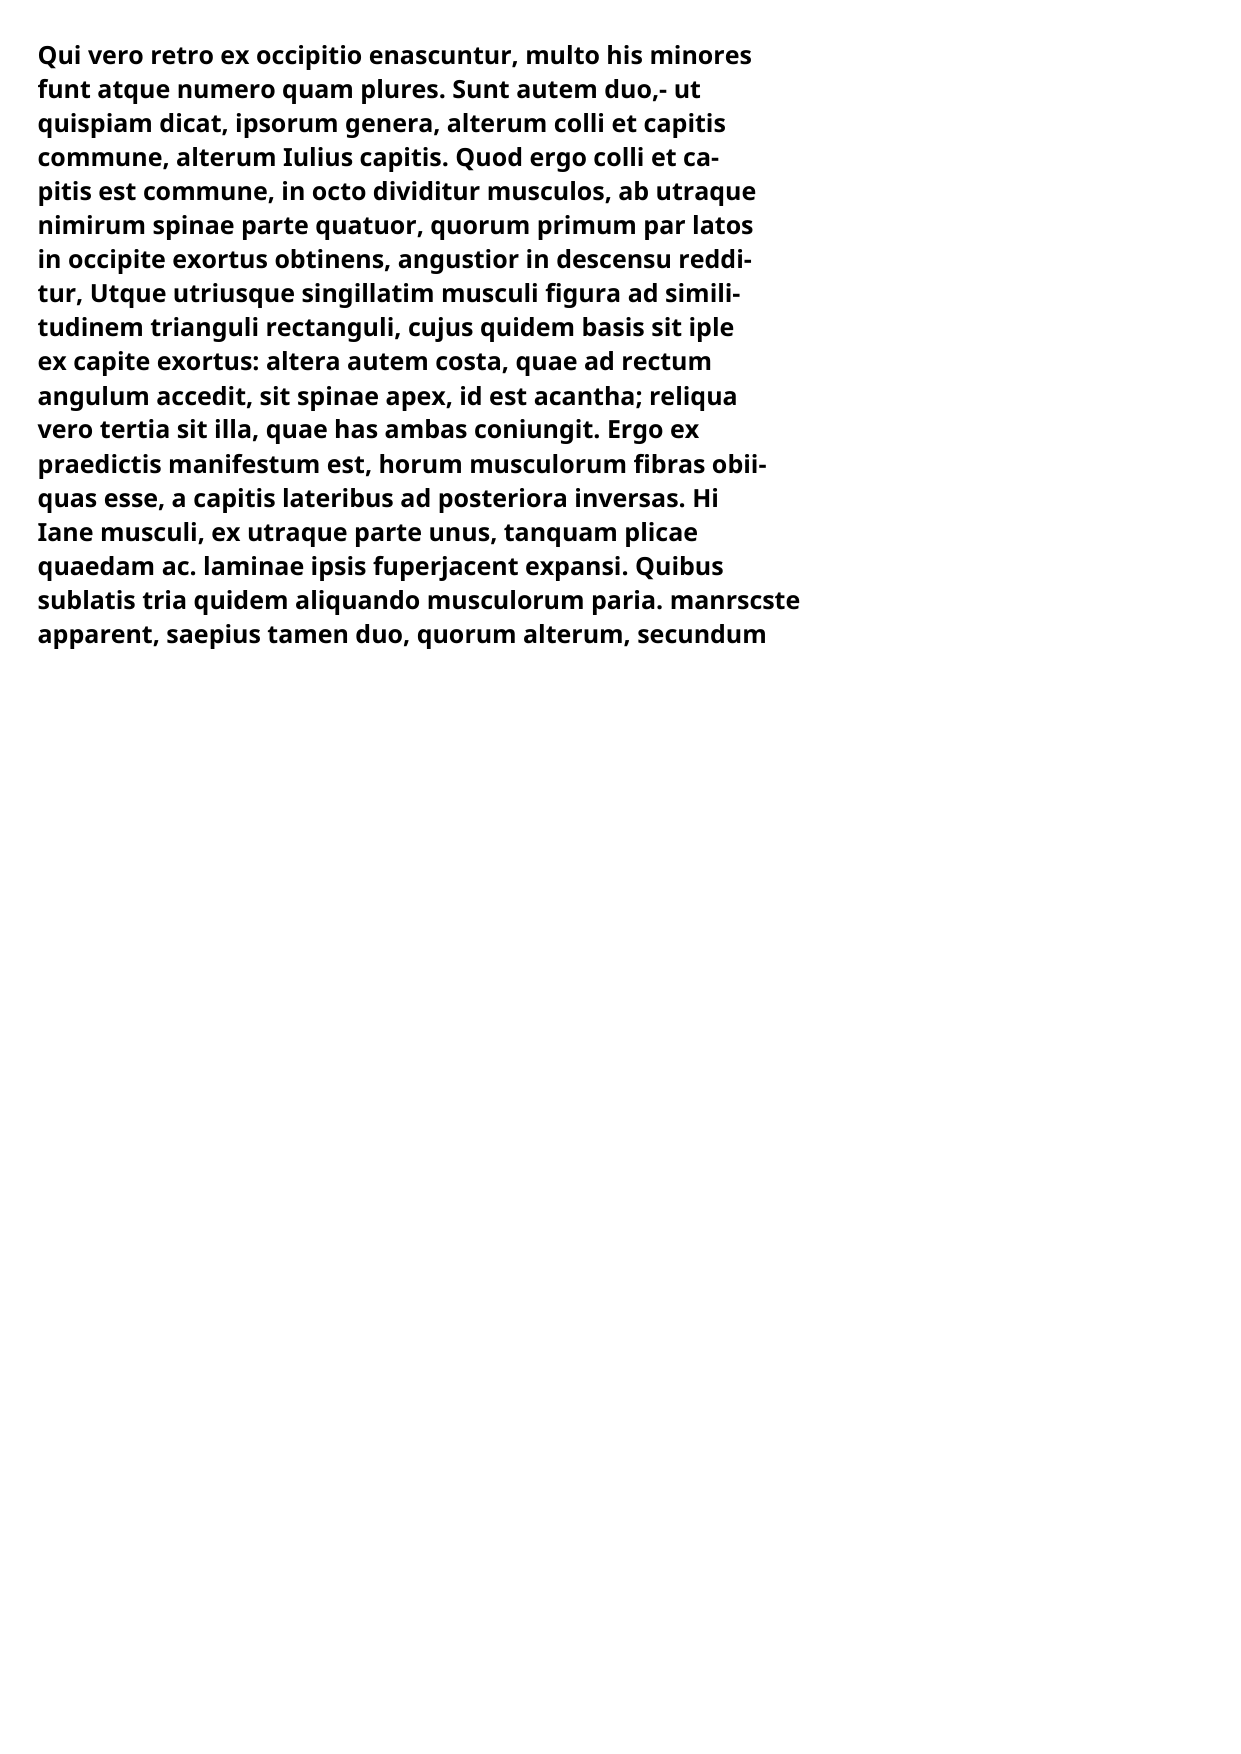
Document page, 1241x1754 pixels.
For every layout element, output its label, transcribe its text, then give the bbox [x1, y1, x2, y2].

text Qui vero retro ex occipitio enascuntur, multo his minores funt atque numero quam plures. Sunt autem duo,- ut quispiam dicat, ipsorum genera, alterum colli et capitis commune, alterum Iulius capitis. Quod ergo colli et ca- pitis est commune, in octo dividitur musculos, ab utraque nimirum spinae parte quatuor, quorum primum par latos in occipite exortus obtinens, angustior in descensu reddi- tur, Utque utriusque singillatim musculi figura ad simili- tudinem trianguli rectanguli, cujus quidem basis sit iple ex capite exortus: altera autem costa, quae ad rectum angulum accedit, sit spinae apex, id est acantha; reliqua vero tertia sit illa, quae has ambas coniungit. Ergo ex praedictis manifestum est, horum musculorum fibras obii- quas esse, a capitis lateribus ad posteriora inversas. Hi Iane musculi, ex utraque parte unus, tanquam plicae quaedam ac. laminae ipsis fuperjacent expansi. Quibus sublatis tria quidem aliquando musculorum paria. manrscste apparent, saepius tamen duo, quorum alterum, secundum [37, 37, 1203, 651]
